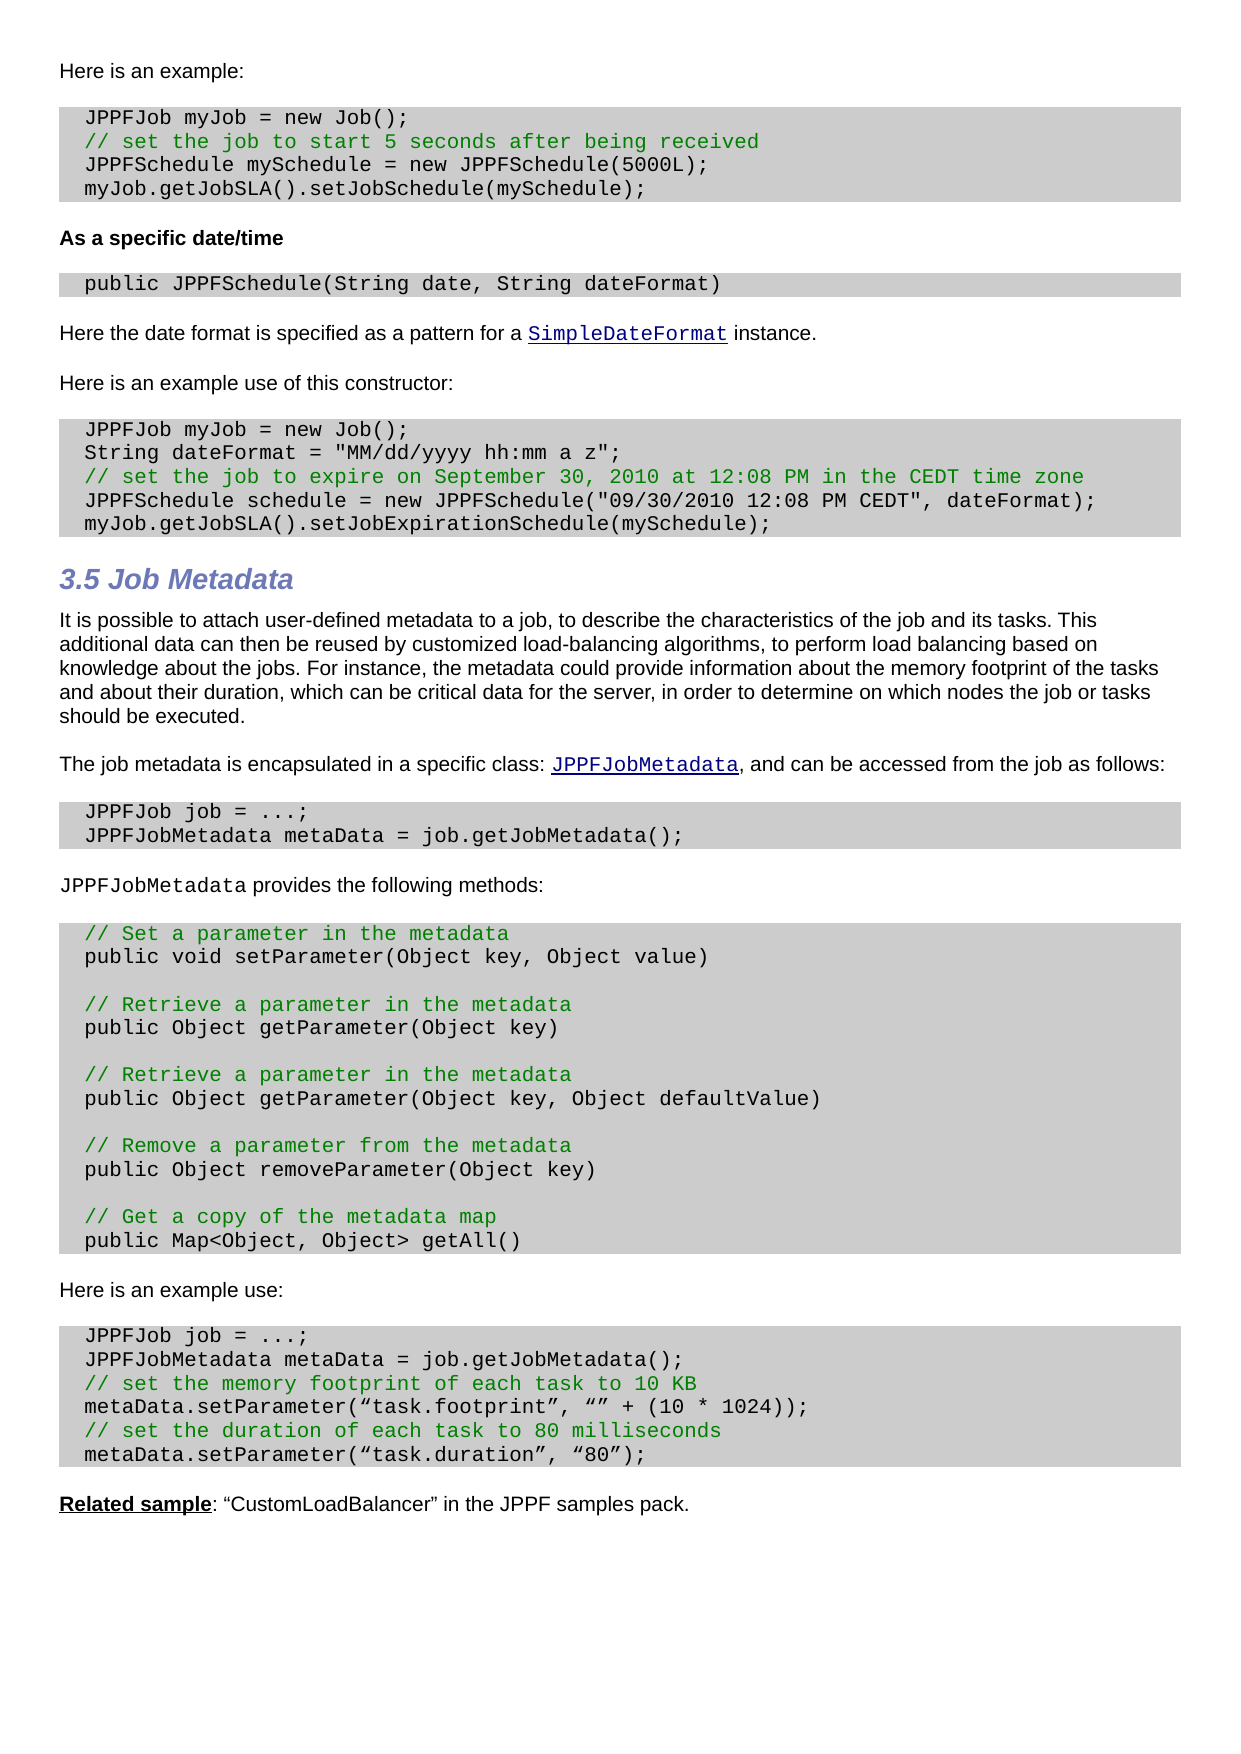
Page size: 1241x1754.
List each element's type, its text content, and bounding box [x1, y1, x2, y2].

text Here is an example use: [59, 1278, 1181, 1302]
text String dateFormat = "MM/dd/yyyy hh:mm a z"; [59, 442, 1181, 466]
text // set the job to expire on September 30, 2010 at 12:08 PM in the CEDT time zone [59, 466, 1181, 490]
text public Object removeParameter(Object key) [59, 1159, 1181, 1183]
text Here the date format is specified as a pattern for a SimpleDateFormat instance. [59, 321, 1181, 347]
text public Map<Object, Object> getAll() [59, 1230, 1181, 1254]
text public Object getParameter(Object key) [59, 1017, 1181, 1041]
text myJob.getJobSLA().setJobExpirationSchedule(mySchedule); [59, 513, 1181, 537]
text JPPFJobMetadata provides the following methods: [59, 873, 1181, 899]
text public JPPFSchedule(String date, String dateFormat) [59, 273, 1181, 297]
text // set the job to start 5 seconds after being received [59, 131, 1181, 154]
text metaData.setParameter(“task.footprint”, “” + (10 * 1024)); [59, 1396, 1181, 1420]
text Related sample: “CustomLoadBalancer” in the JPPF samples pack. [59, 1491, 1181, 1515]
text The job metadata is encapsulated in a specific class: JPPFJobMetadata, and can be accessed from the job as follows: [59, 752, 1181, 778]
text public Object getParameter(Object key, Object defaultValue) [59, 1088, 1181, 1112]
text // set the duration of each task to 80 milliseconds [59, 1420, 1181, 1444]
text // set the memory footprint of each task to 10 KB [59, 1373, 1181, 1396]
text JPPFSchedule mySchedule = new JPPFSchedule(5000L); [59, 154, 1181, 178]
text metaData.setParameter(“task.duration”, “80”); [59, 1444, 1181, 1467]
subtitle Job Metadata [59, 562, 1181, 596]
text // Set a parameter in the metadata [59, 923, 1181, 946]
text // Retrieve a parameter in the metadata [59, 993, 1181, 1017]
text JPPFJob myJob = new Job(); [59, 419, 1181, 442]
text Here is an example use of this constructor: [59, 371, 1181, 395]
text JPPFJob job = ...; [59, 802, 1181, 825]
text JPPFJob job = ...; [59, 1326, 1181, 1349]
text JPPFSchedule schedule = new JPPFSchedule("09/30/2010 12:08 PM CEDT", dateFormat); [59, 490, 1181, 513]
text JPPFJobMetadata metaData = job.getJobMetadata(); [59, 825, 1181, 849]
text JPPFJobMetadata metaData = job.getJobMetadata(); [59, 1349, 1181, 1373]
text // Remove a parameter from the metadata [59, 1135, 1181, 1159]
text Here is an example: [59, 59, 1181, 83]
text JPPFJob myJob = new Job(); [59, 107, 1181, 131]
text myJob.getJobSLA().setJobSchedule(mySchedule); [59, 178, 1181, 202]
text As a specific date/time [59, 226, 1181, 273]
text // Retrieve a parameter in the metadata [59, 1064, 1181, 1088]
text It is possible to attach user-defined metadata to a job, to describe the characteristics of the job and its tasks. This additional data can then be reused by customized load-balancing algorithms, to perform load balancing based on knowledge about the jobs. For instance, the metadata could provide information about the memory footprint of the tasks and about their duration, which can be critical data for the server, in order to determine on which nodes the job or tasks should be executed. [59, 608, 1181, 728]
text // Get a copy of the metadata map [59, 1206, 1181, 1230]
text public void setParameter(Object key, Object value) [59, 946, 1181, 970]
